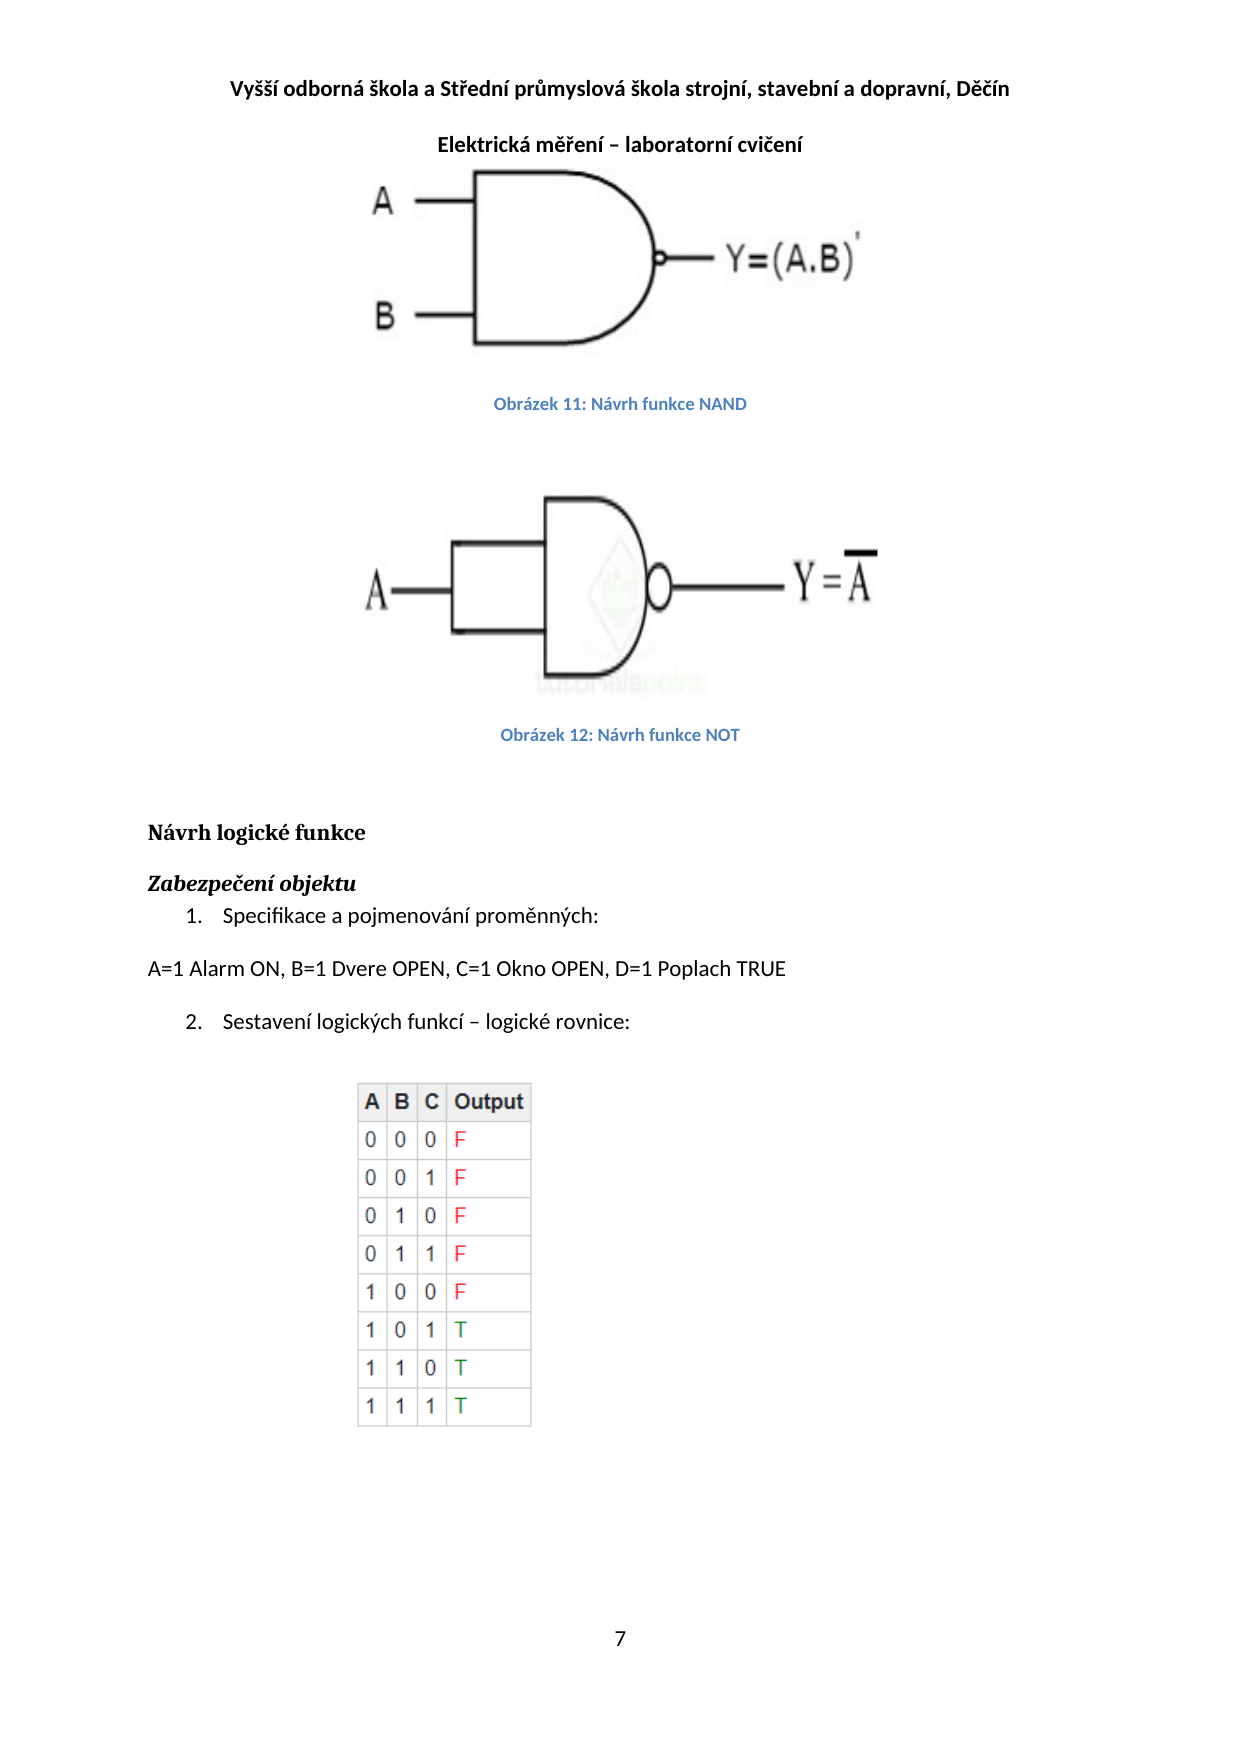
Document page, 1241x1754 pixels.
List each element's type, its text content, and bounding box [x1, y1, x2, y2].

list Sestavení logických funkcí – logické rovnice: [185, 1007, 1093, 1035]
picture [322, 488, 918, 699]
text Obrázek 11: Návrh funkce NAND [148, 392, 1093, 415]
subtitle Návrh logické funkce [148, 820, 1093, 846]
subtitle Zabezpečení objektu [148, 871, 1093, 897]
picture [352, 1076, 537, 1436]
picture [364, 157, 877, 368]
text A=1 Alarm ON, B=1 Dvere OPEN, C=1 Okno OPEN, D=1 Poplach TRUE [148, 954, 1093, 982]
text Obrázek 12: Návrh funkce NOT [148, 723, 1093, 746]
list Specifikace a pojmenování proměnných: [185, 901, 1093, 929]
